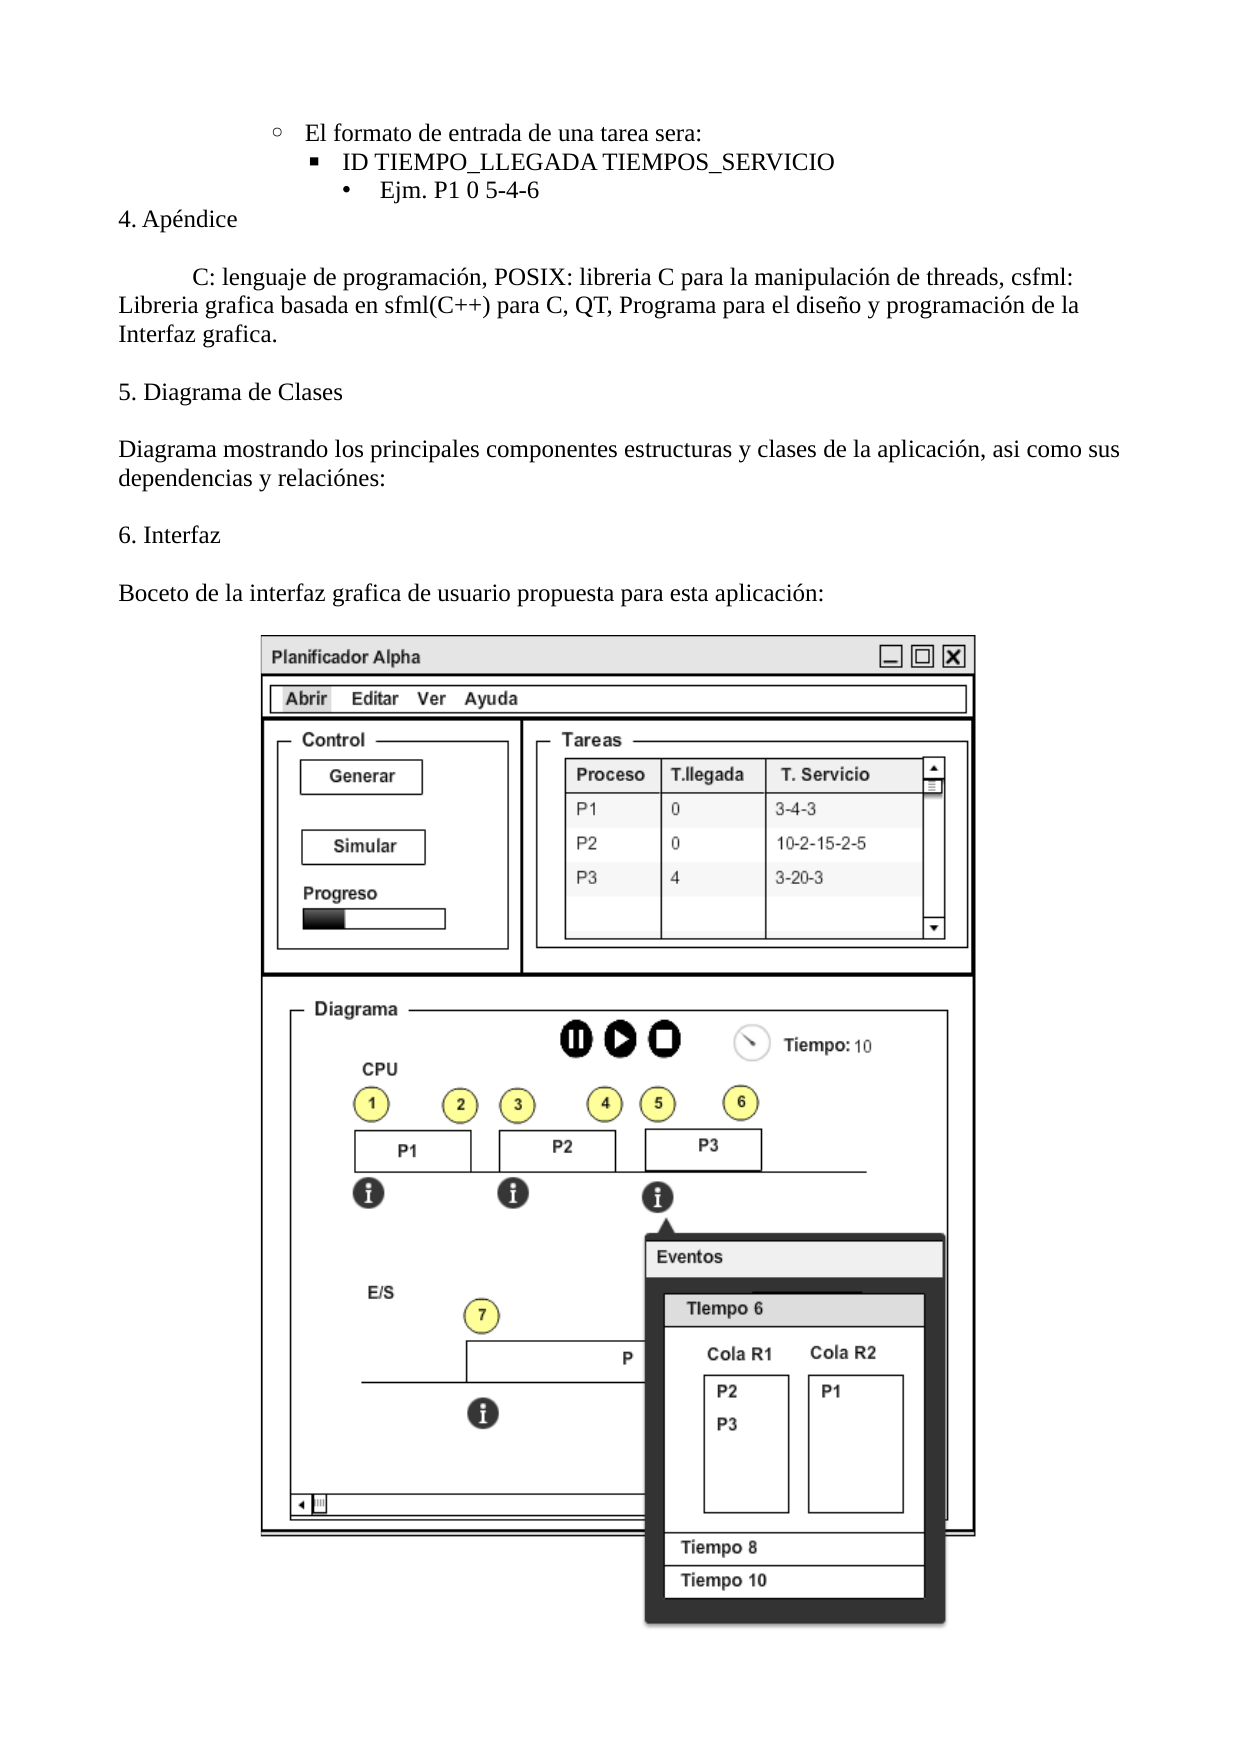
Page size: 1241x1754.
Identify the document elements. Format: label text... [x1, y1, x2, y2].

text Boceto de la interfaz grafica de usuario propuesta para esta aplicación: [118, 578, 1122, 607]
text 6. Interfaz [118, 521, 1122, 549]
list Ejm. P1 0 5-4-6 [342, 176, 1122, 204]
picture [260, 635, 980, 1631]
text 5. Diagrama de Clases [118, 377, 1122, 406]
text Diagrama mostrando los principales componentes estructuras y clases de la aplicación, asi como sus dependencias y relaciónes: [118, 434, 1122, 492]
text C: lenguaje de programación, POSIX: libreria C para la manipulación de threads, csfml: Libreria grafica basada en sfml(C++) para C, QT, Programa para el diseño y programación de la Interfaz grafica. [118, 262, 1122, 348]
list ID TIEMPO_LLEGADA TIEMPOS_SERVICIO [304, 147, 1122, 176]
text 4. Apéndice [118, 204, 1122, 233]
list El formato de entrada de una tarea sera: [267, 118, 1122, 147]
